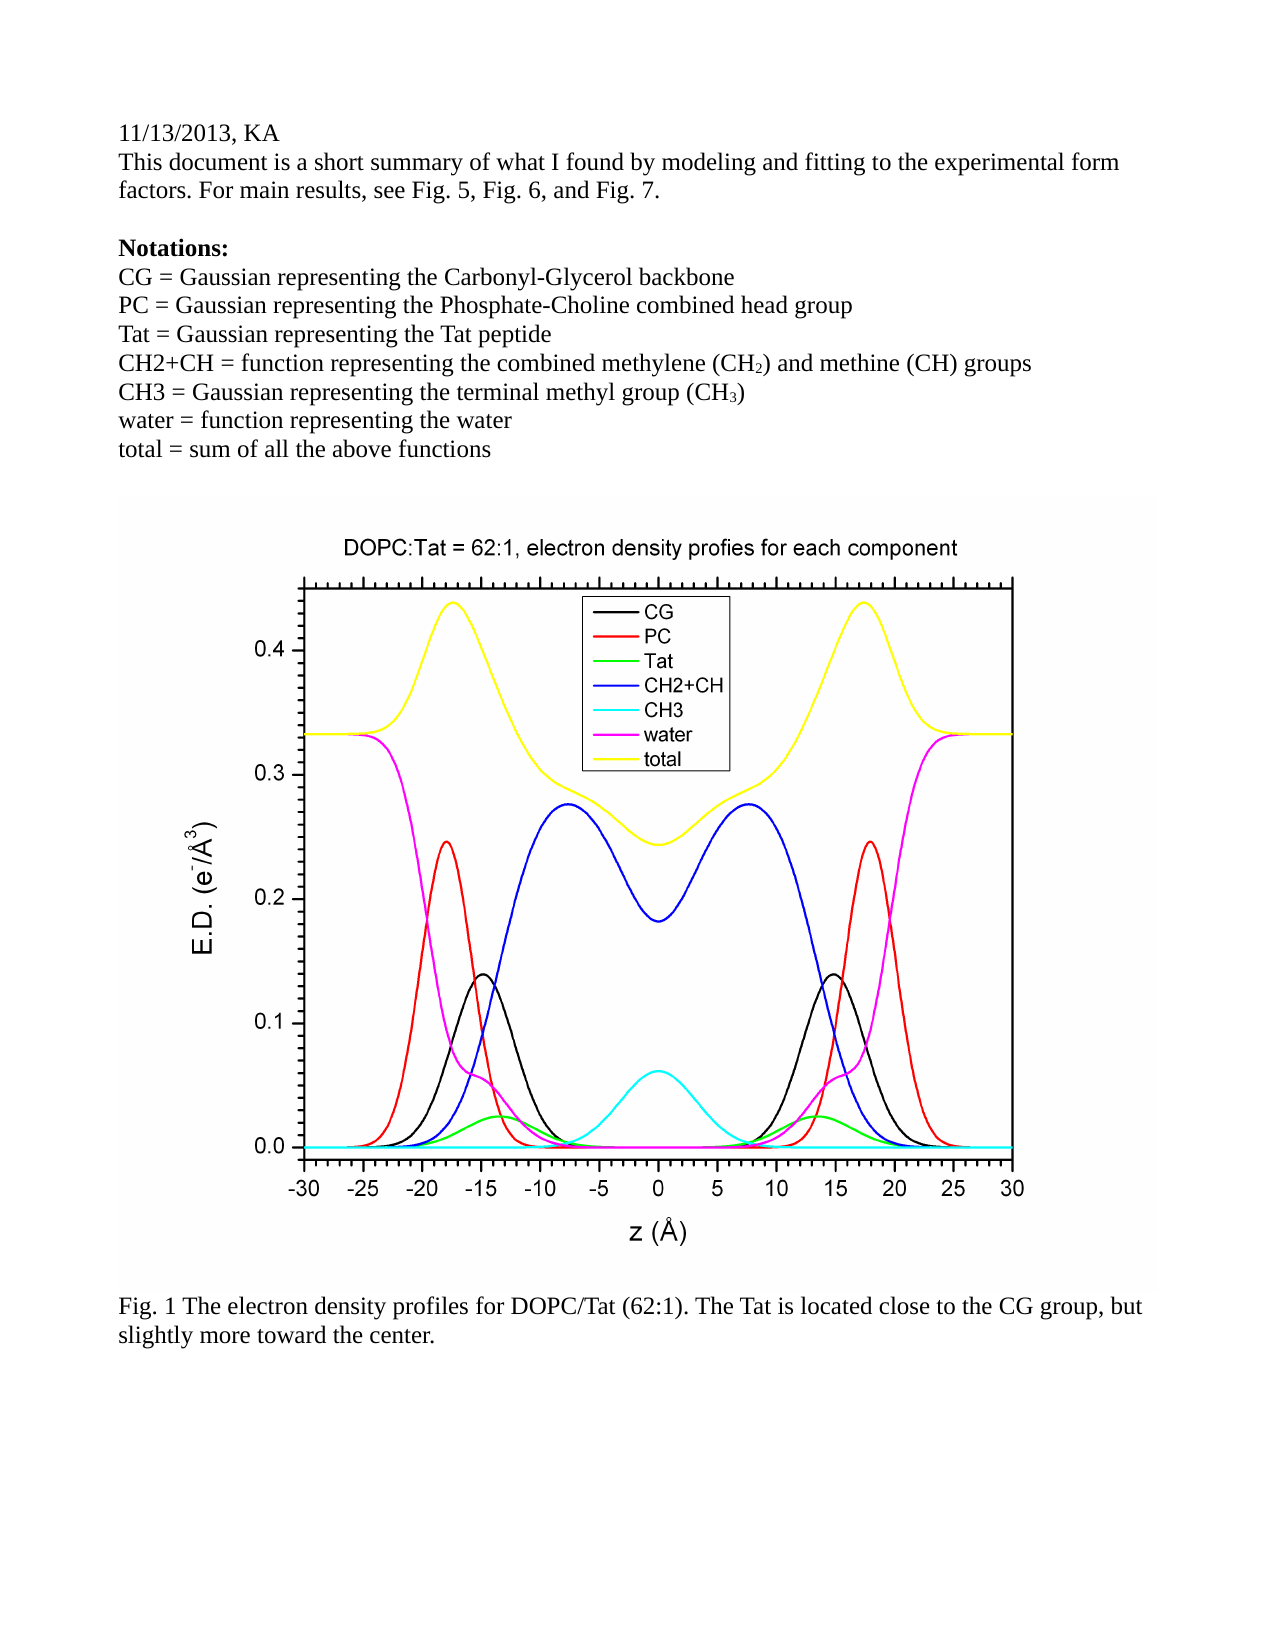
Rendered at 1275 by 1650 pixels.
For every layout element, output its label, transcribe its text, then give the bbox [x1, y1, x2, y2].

text PC = Gaussian representing the Phosphate-Choline combined head group [118, 291, 1157, 319]
text Notations: [118, 233, 1157, 262]
picture [118, 496, 1157, 1292]
text water = function representing the water [118, 406, 1157, 434]
text CH2+CH = function representing the combined methylene (CH2) and methine (CH) groups [118, 348, 1157, 377]
text CH3 = Gaussian representing the terminal methyl group (CH3) [118, 377, 1157, 406]
text total = sum of all the above functions [118, 434, 1157, 463]
text 11/13/2013, KA [118, 118, 1157, 147]
text CG = Gaussian representing the Carbonyl-Glycerol backbone [118, 262, 1157, 291]
text This document is a short summary of what I found by modeling and fitting to the experimental form factors. For main results, see Fig. 5, Fig. 6, and Fig. 7. [118, 147, 1157, 204]
text [118, 492, 1157, 496]
text Tat = Gaussian representing the Tat peptide [118, 319, 1157, 348]
text Fig. 1 The electron density profiles for DOPC/Tat (62:1). The Tat is located close to the CG group, but slightly more toward the center. [118, 1292, 1157, 1349]
